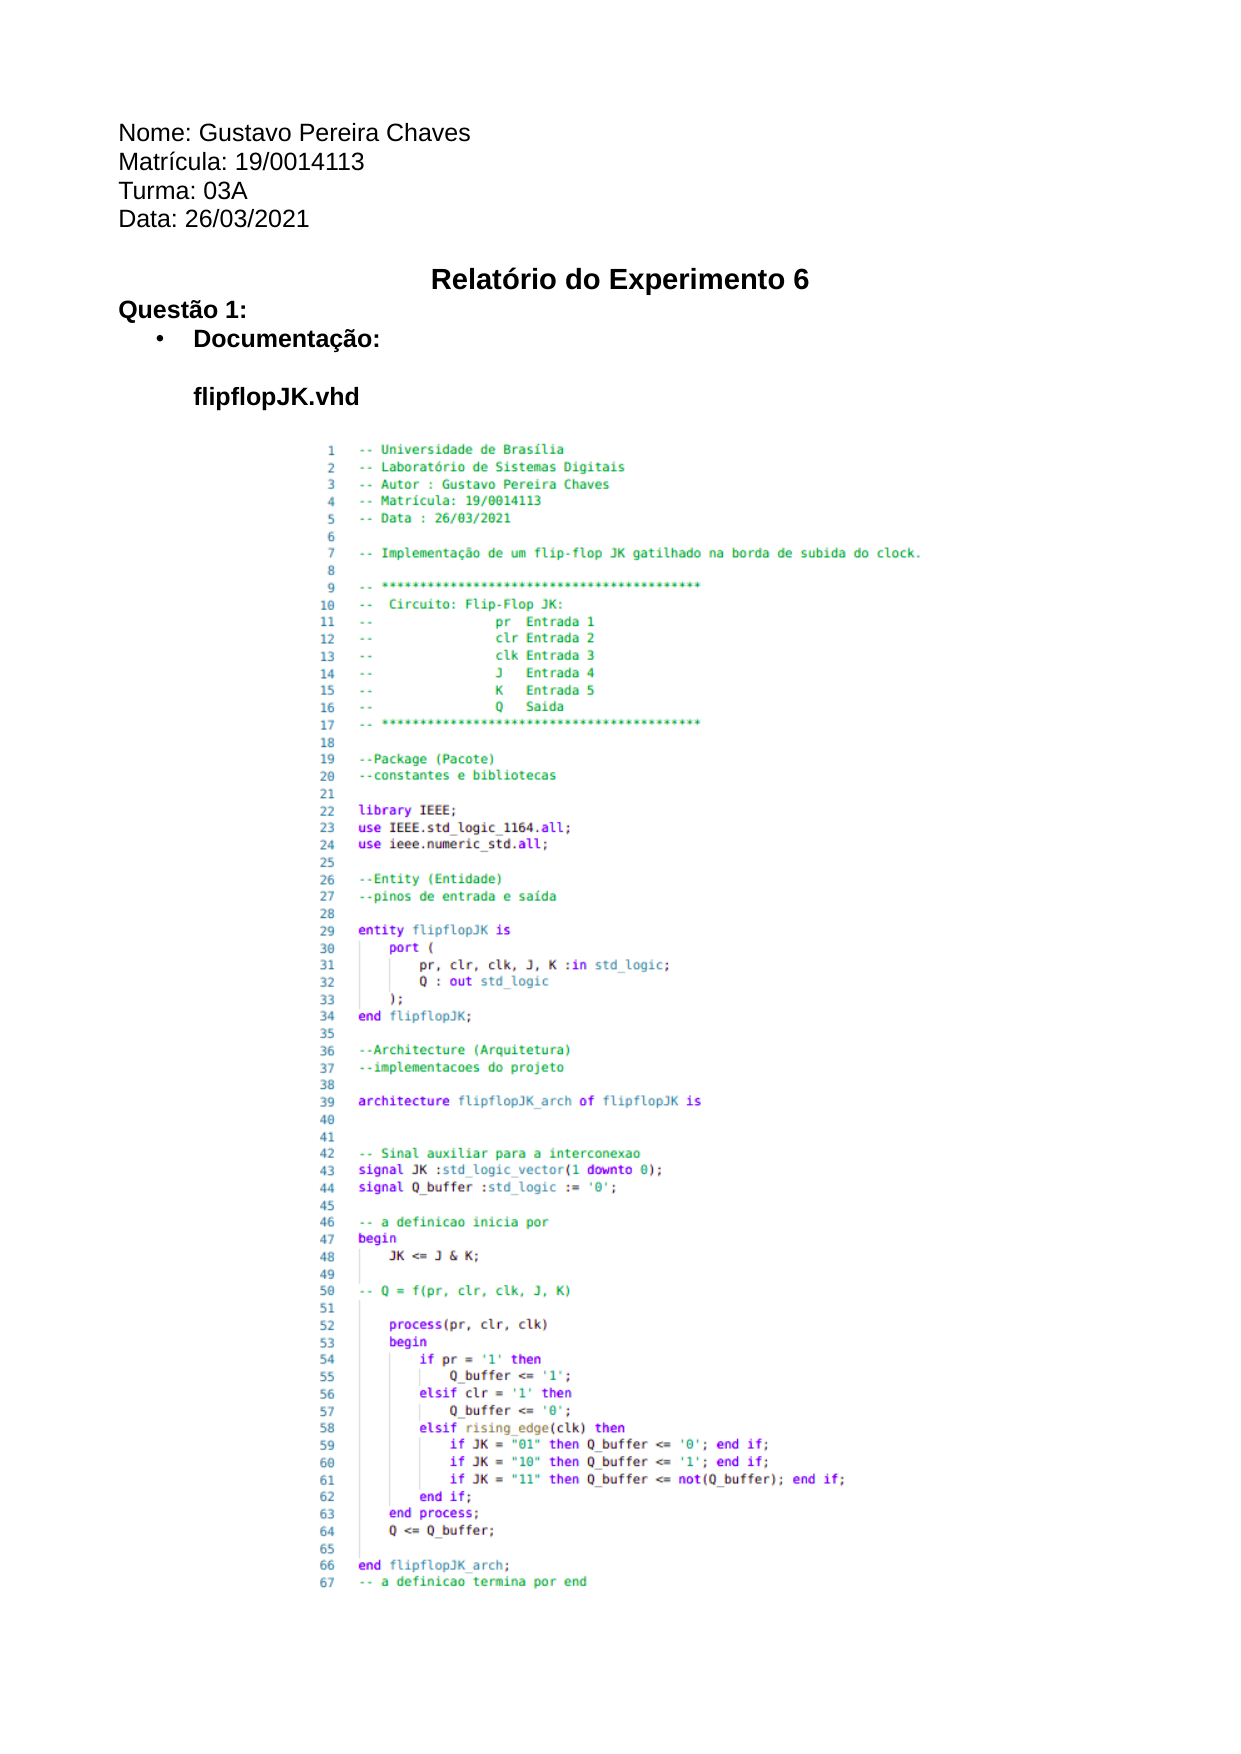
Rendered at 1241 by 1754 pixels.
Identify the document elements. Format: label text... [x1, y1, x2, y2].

text Nome: Gustavo Pereira Chaves [118, 118, 1122, 147]
text Data: 26/03/2021 [118, 204, 1122, 233]
picture [314, 439, 926, 1592]
list Documentação: [156, 324, 1122, 353]
text Matrícula: 19/0014113 [118, 147, 1122, 176]
text Relatório do Experimento 6 [118, 262, 1122, 295]
text Turma: 03A [118, 176, 1122, 204]
text Questão 1: [118, 295, 1122, 324]
list flipflopJK.vhd [156, 382, 1122, 411]
